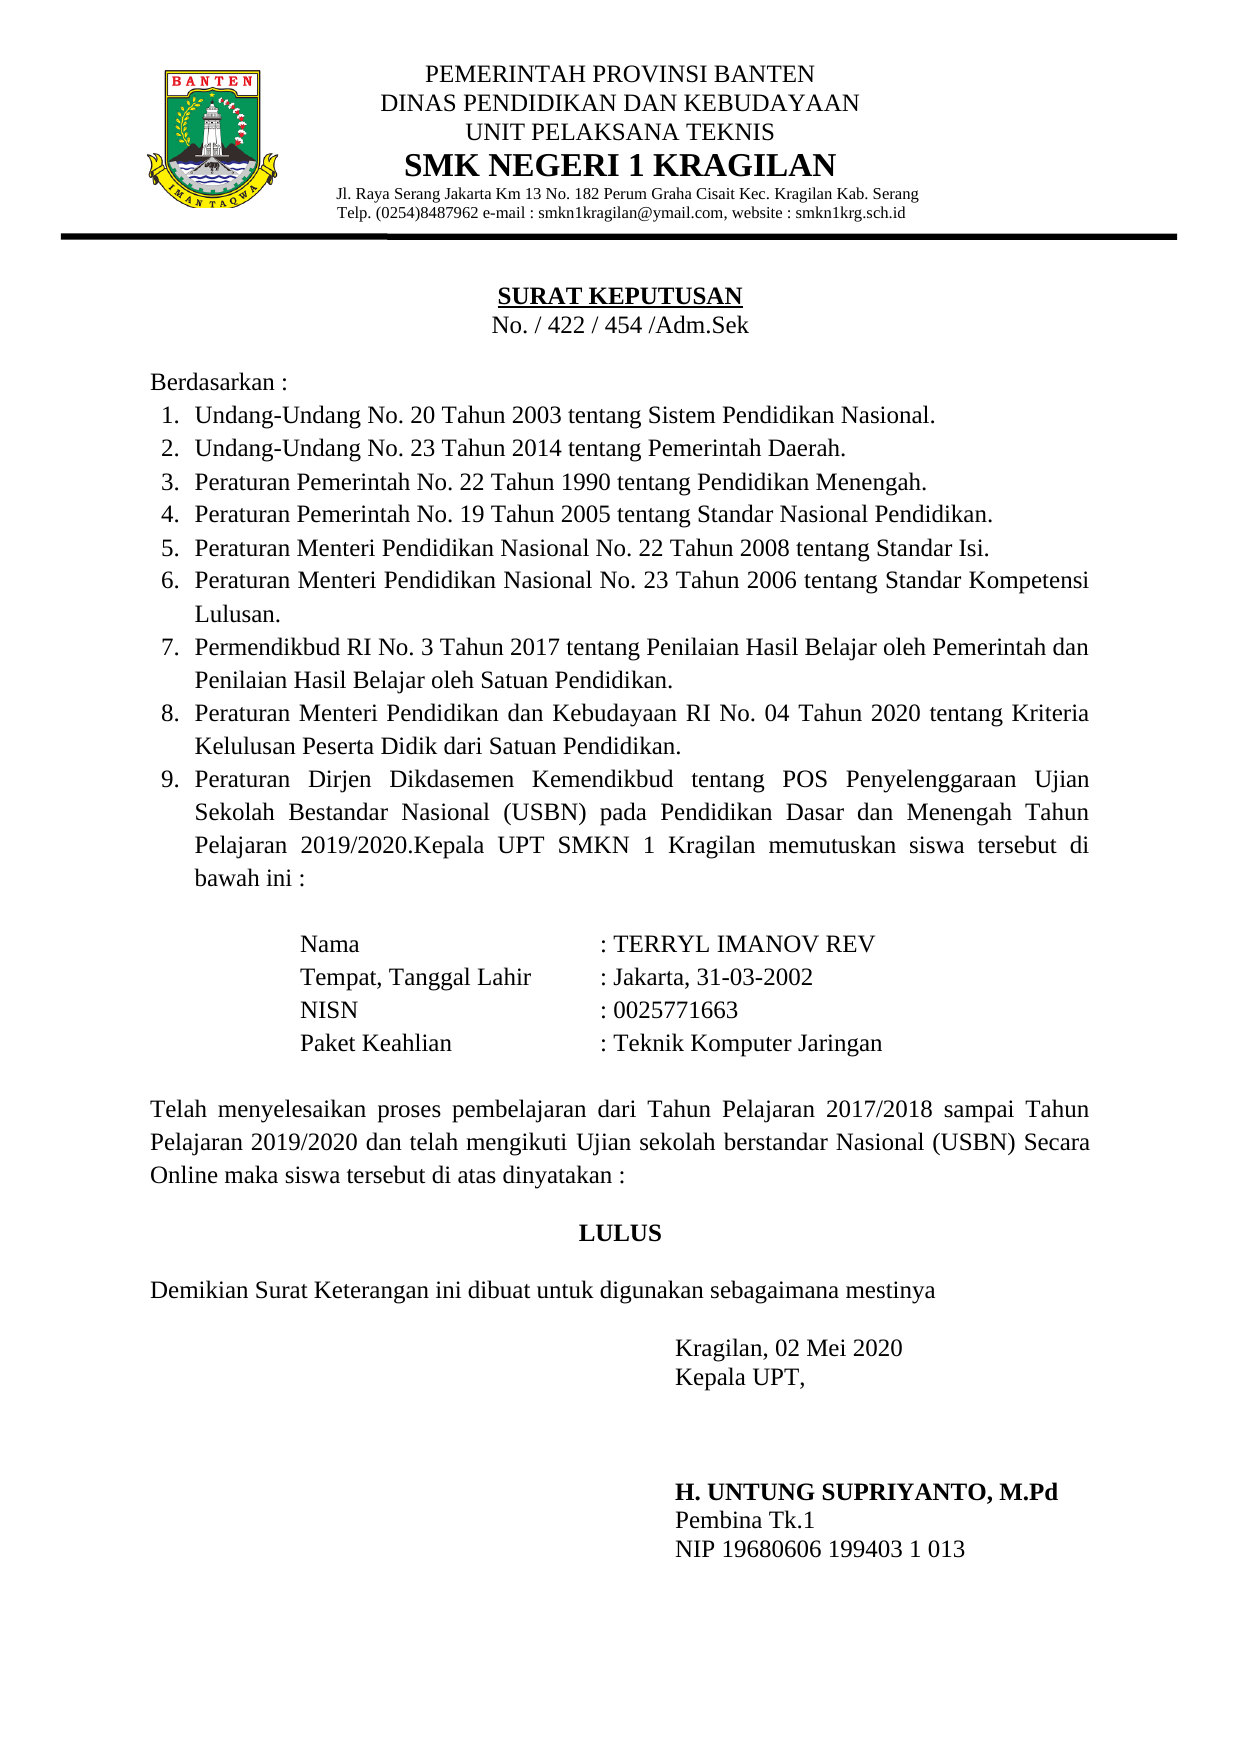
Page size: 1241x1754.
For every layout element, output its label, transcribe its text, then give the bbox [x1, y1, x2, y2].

text SURAT KEPUTUSAN [150, 281, 1090, 310]
text LULUS [150, 1218, 1090, 1247]
text Tempat, Tanggal Lahir : Jakarta, 31-03-2002 [150, 962, 1090, 991]
list Undang-Undang No. 20 Tahun 2003 tentang Sistem Pendidikan Nasional. [179, 401, 1090, 429]
text H. UNTUNG SUPRIYANTO, M.Pd [150, 1477, 1090, 1506]
list Undang-Undang No. 23 Tahun 2014 tentang Pemerintah Daerah. [179, 433, 1090, 462]
text Kepala UPT, [150, 1362, 1090, 1391]
text Kragilan, 02 Mei 2020 [150, 1333, 1090, 1362]
text NIP 19680606 199403 1 013 [150, 1534, 1090, 1563]
list Peraturan Menteri Pendidikan dan Kebudayaan RI No. 04 Tahun 2020 tentang Kriteria Kelulusan Peserta Didik dari Satuan Pendidikan. [179, 698, 1090, 759]
picture [146, 70, 279, 208]
text Pembina Tk.1 [150, 1506, 1090, 1534]
text No. / 422 / 454 /Adm.Sek [150, 310, 1090, 339]
text Demikian Surat Keterangan ini dibuat untuk digunakan sebagaimana mestinya [150, 1276, 1090, 1304]
text Telah menyelesaikan proses pembelajaran dari Tahun Pelajaran 2017/2018 sampai Tahun Pelajaran 2019/2020 dan telah mengikuti Ujian sekolah berstandar Nasional (USBN) Secara Online maka siswa tersebut di atas dinyatakan : [150, 1094, 1090, 1189]
text Paket Keahlian : Teknik Komputer Jaringan [150, 1028, 1090, 1057]
list Permendikbud RI No. 3 Tahun 2017 tentang Penilaian Hasil Belajar oleh Pemerintah dan Penilaian Hasil Belajar oleh Satuan Pendidikan. [179, 632, 1090, 693]
list Peraturan Dirjen Dikdasemen Kemendikbud tentang POS Penyelenggaraan Ujian Sekolah Bestandar Nasional (USBN) pada Pendidikan Dasar dan Menengah Tahun Pelajaran 2019/2020.Kepala UPT SMKN 1 Kragilan memutuskan siswa tersebut di bawah ini : [179, 764, 1090, 892]
text Nama : TERRYL IMANOV REV [150, 929, 1090, 958]
list Peraturan Pemerintah No. 19 Tahun 2005 tentang Standar Nasional Pendidikan. [179, 499, 1090, 528]
list Peraturan Menteri Pendidikan Nasional No. 22 Tahun 2008 tentang Standar Isi. [179, 533, 1090, 561]
text NISN : 0025771663 [150, 995, 1090, 1024]
list Peraturan Menteri Pendidikan Nasional No. 23 Tahun 2006 tentang Standar Kompetensi Lulusan. [179, 566, 1090, 627]
list Peraturan Pemerintah No. 22 Tahun 1990 tentang Pendidikan Menengah. [179, 467, 1090, 495]
text Berdasarkan : [150, 367, 1090, 396]
